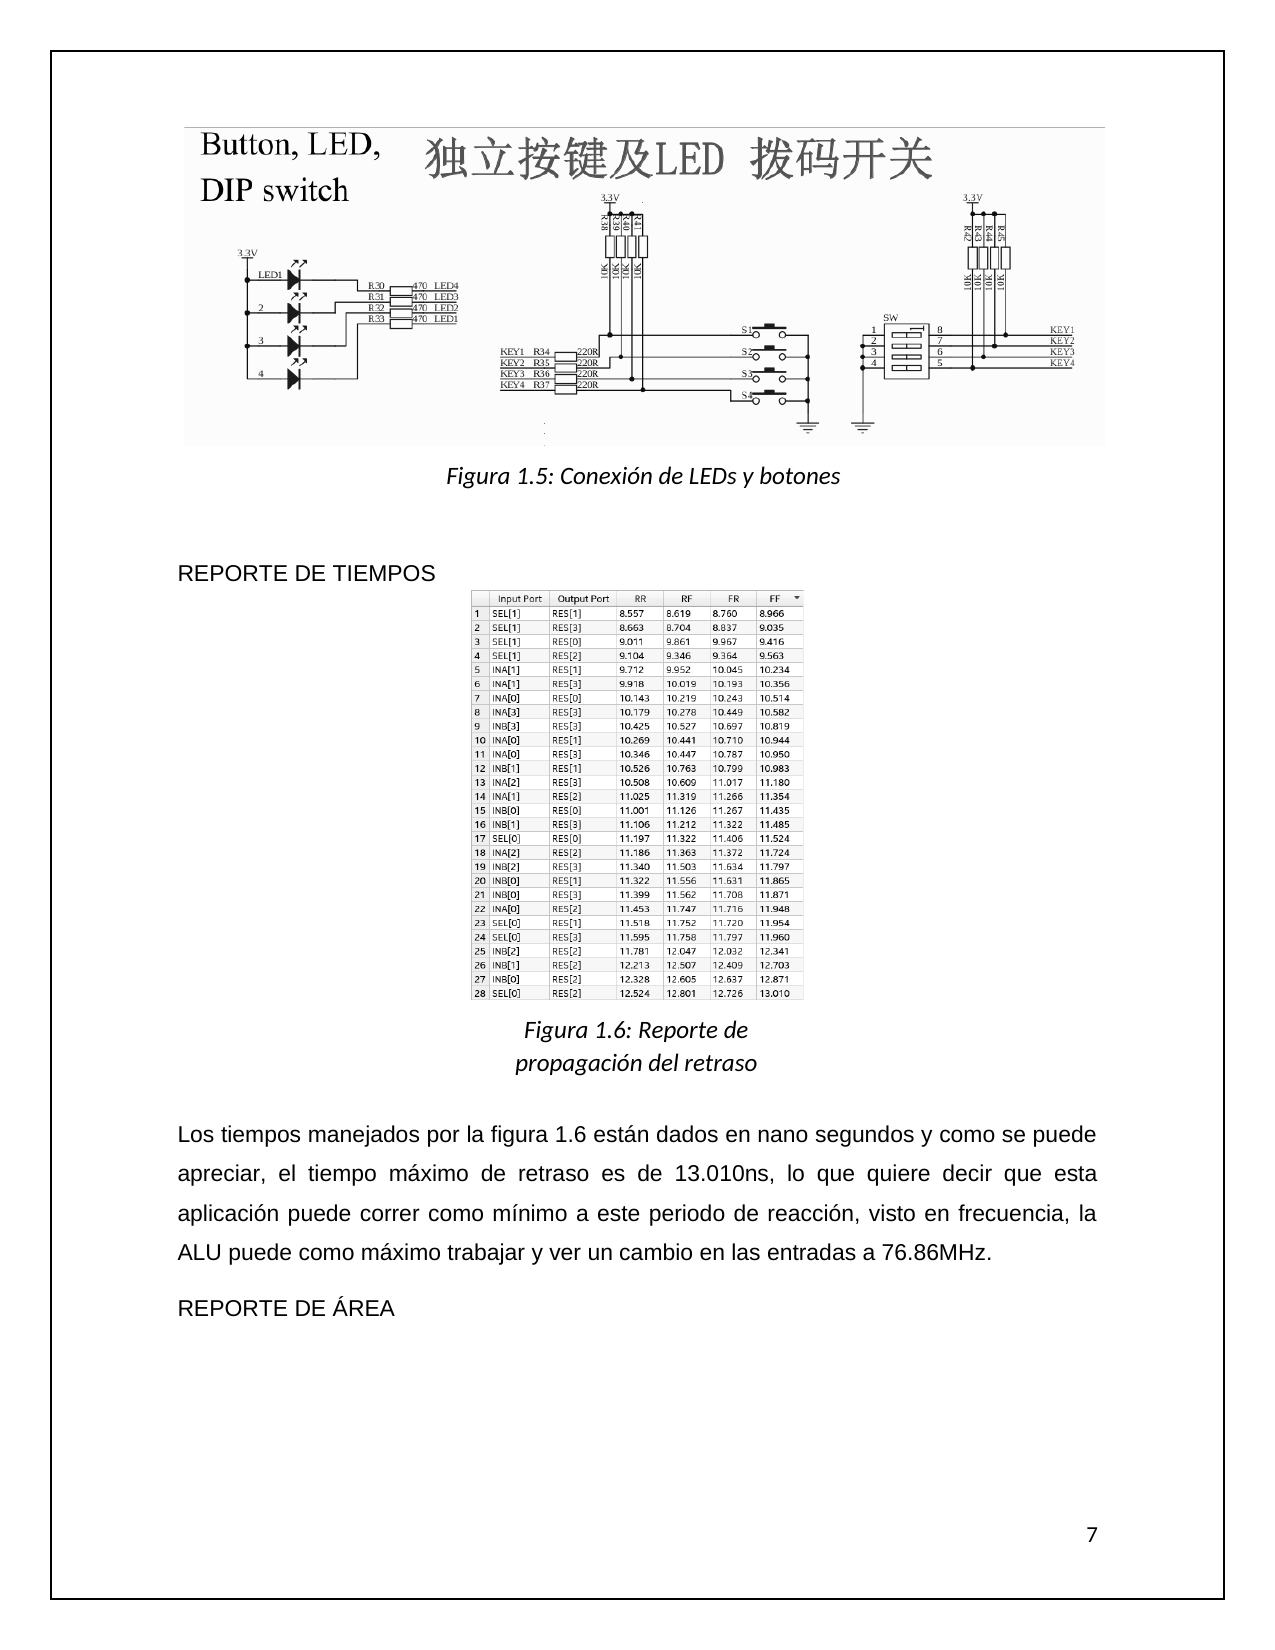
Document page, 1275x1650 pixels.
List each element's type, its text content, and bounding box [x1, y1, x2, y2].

text Figura 1.5: Conexión de LEDs y botones [184, 446, 1105, 491]
picture [184, 127, 1105, 446]
picture [471, 590, 804, 1000]
text REPORTE DE ÁREA [177, 1295, 1098, 1322]
text Los tiempos manejados por la figura 1.6 están dados en nano segundos y como se puede apreciar, el tiempo máximo de retraso es de 13.010ns, lo que quiere decir que esta aplicación puede correr como mínimo a este periodo de reacción, visto en frecuencia, la ALU puede como máximo trabajar y ver un cambio en las entradas a 76.86MHz. [177, 616, 1098, 1266]
text Figura 1.6: Reporte de propagación del retraso [471, 1000, 804, 1078]
text REPORTE DE TIEMPOS [177, 560, 1098, 586]
